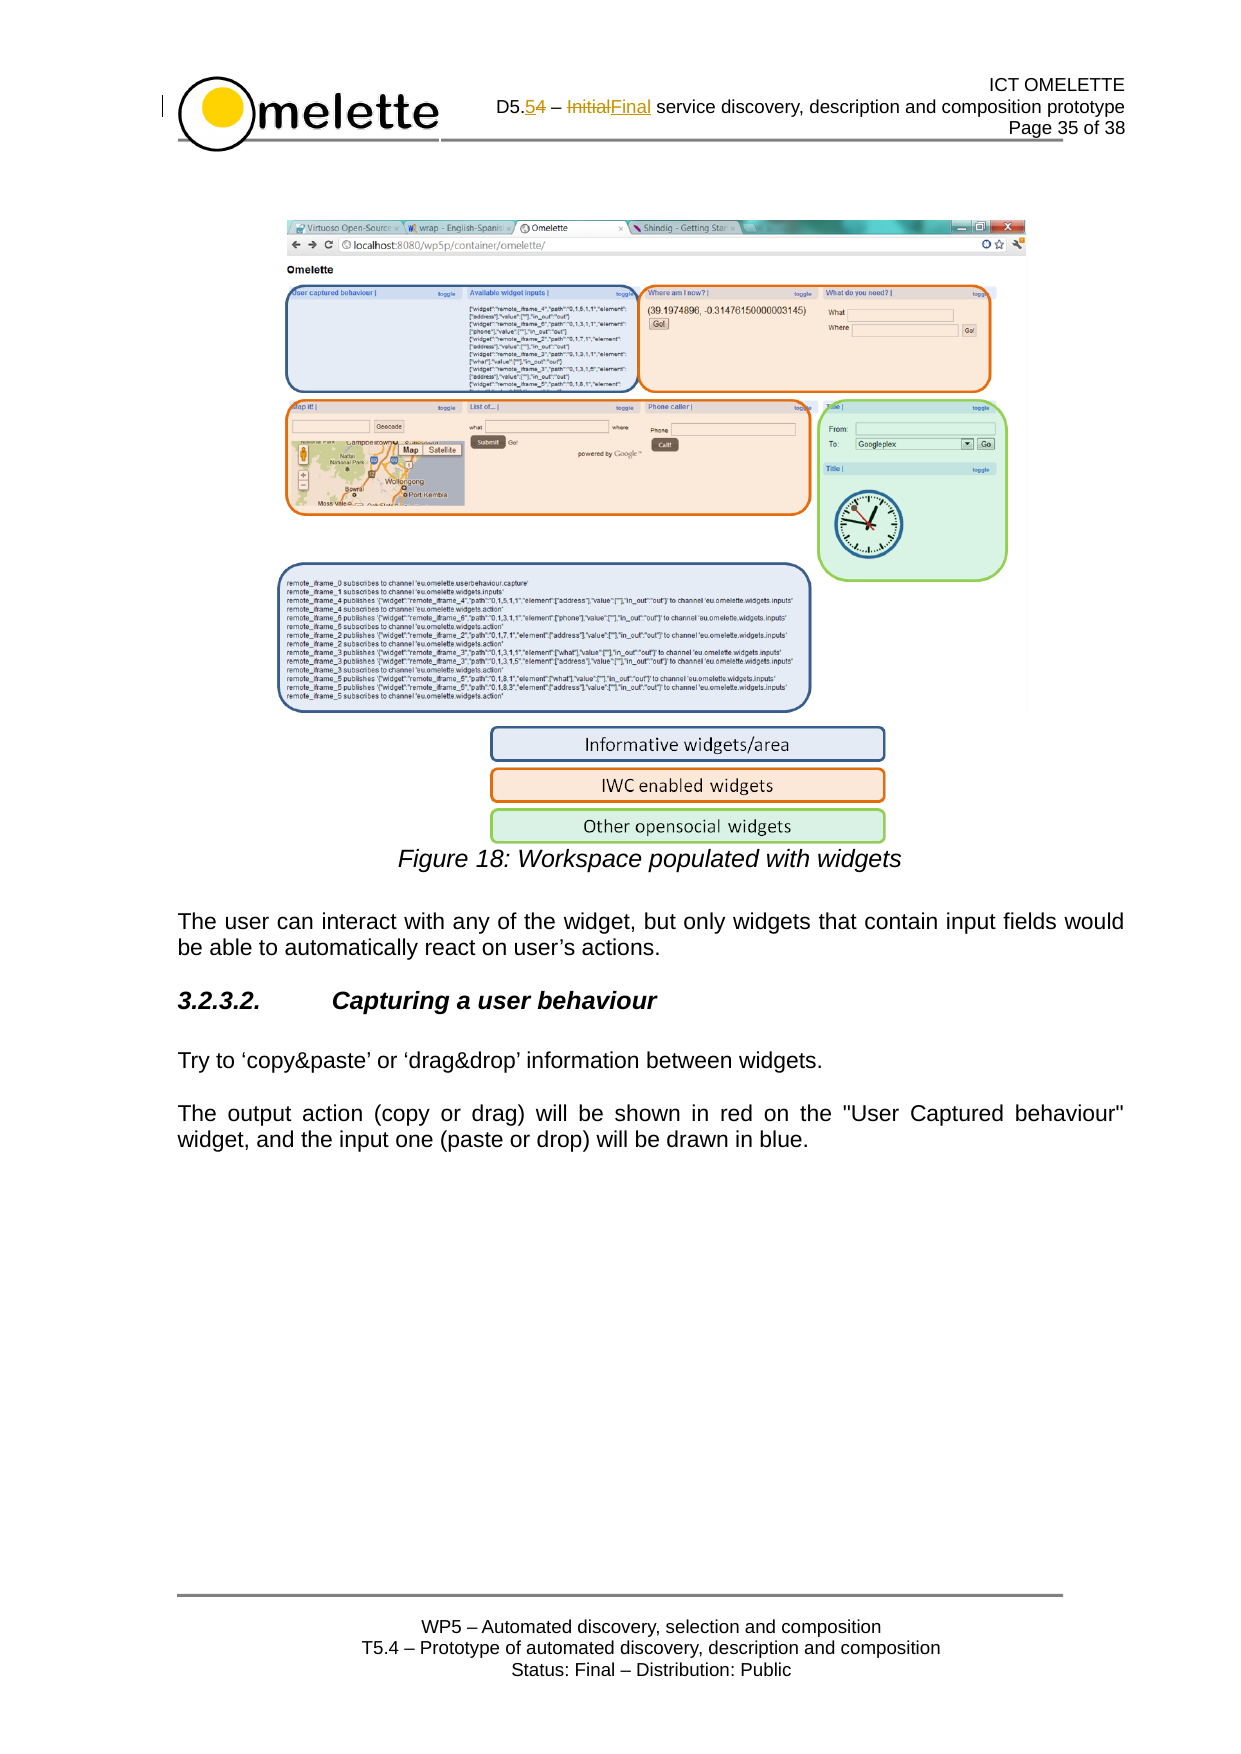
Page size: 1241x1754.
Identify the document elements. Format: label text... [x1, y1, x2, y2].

subtitle Capturing a user behaviour [177, 986, 1125, 1014]
text The output action (copy or drag) will be shown in red on the "User Captured behaviour" widget, and the input one (paste or drop) will be drawn in blue. [177, 1100, 1125, 1152]
picture [276, 220, 1027, 844]
text Figure 18: Workspace populated with widgets [276, 844, 1026, 873]
text Try to ‘copy&paste’ or ‘drag&drop’ information between widgets. [177, 1047, 1125, 1073]
picture [178, 76, 439, 152]
text The user can interact with any of the widget, but only widgets that contain input fields would be able to automatically react on user’s actions. [177, 908, 1125, 961]
